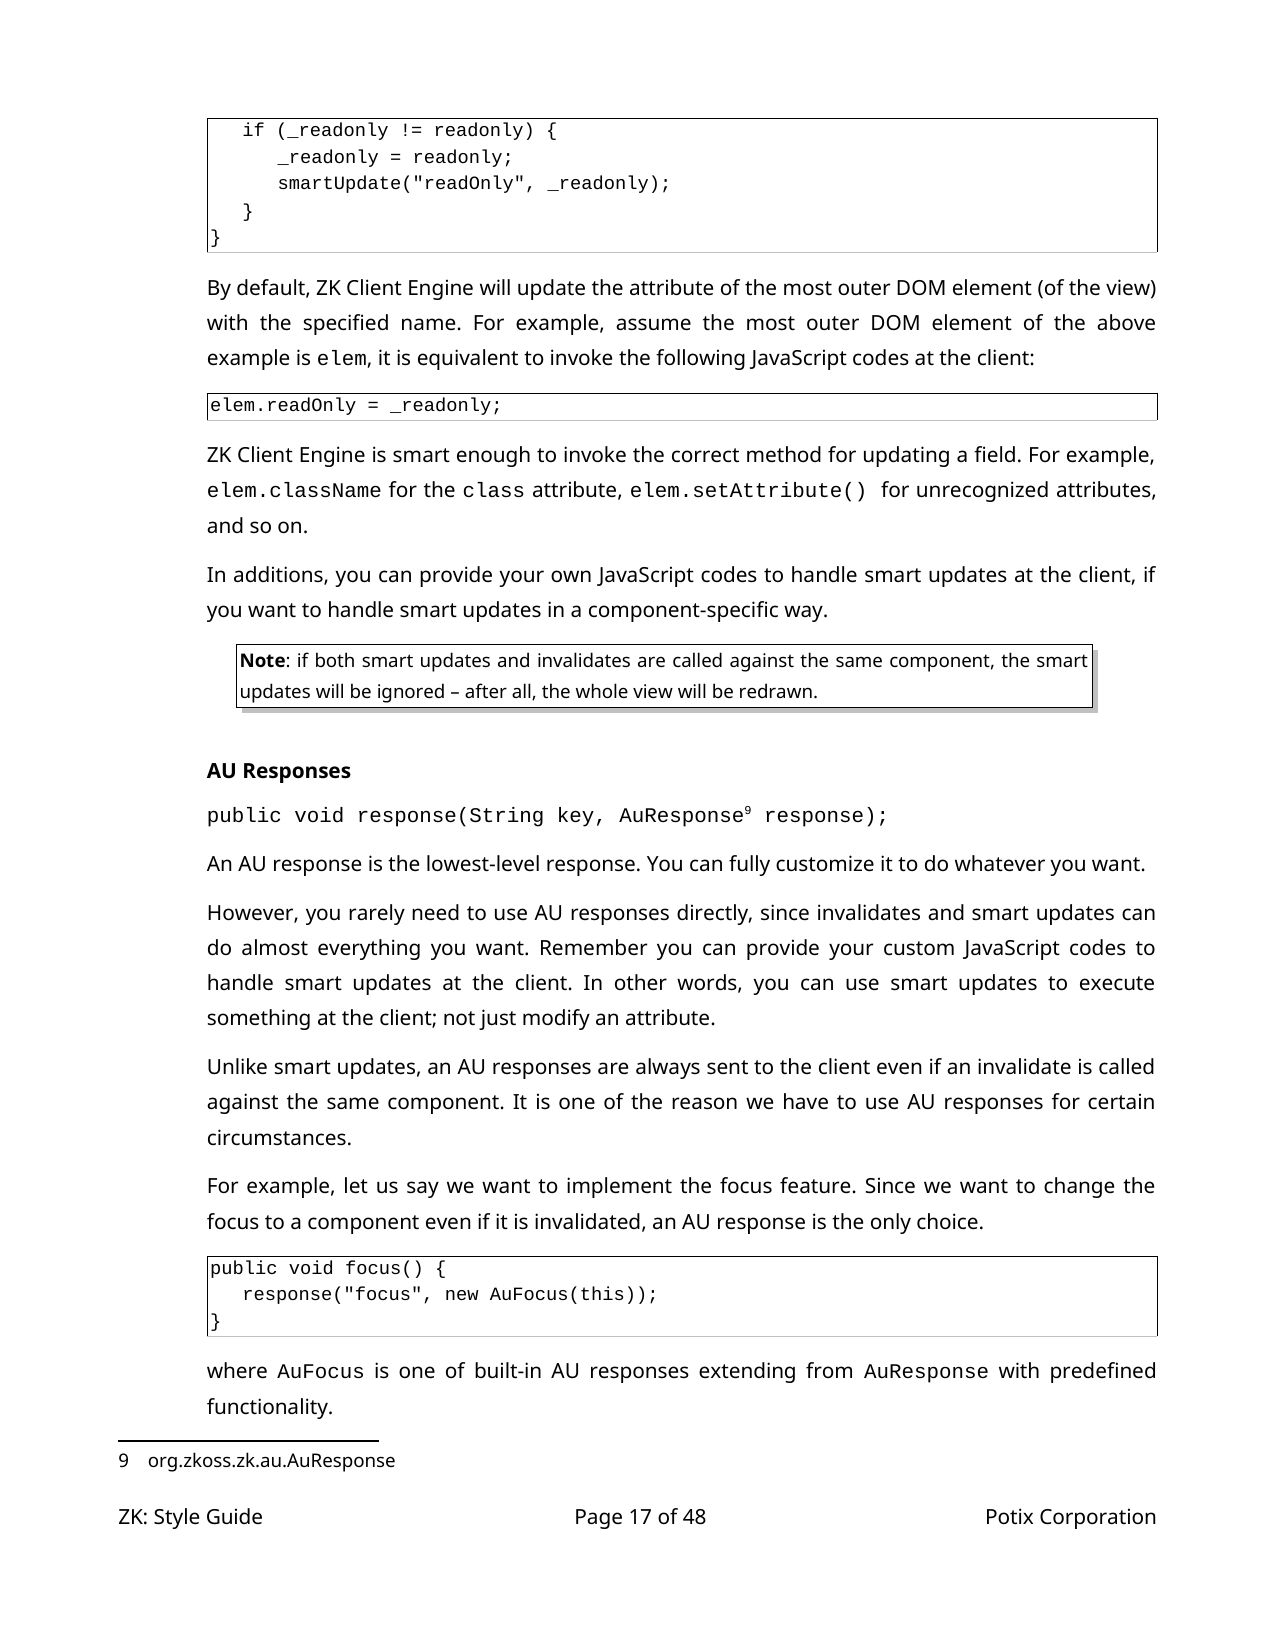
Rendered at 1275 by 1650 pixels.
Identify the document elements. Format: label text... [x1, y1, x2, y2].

text } } [208, 198, 1157, 252]
text elem.readOnly = _readonly; [208, 394, 1157, 420]
text if (_readonly != readonly) { _readonly = readonly; smartUpdate("readOnly", _readonly); [208, 119, 1157, 196]
text Note: if both smart updates and invalidates are called against the same component, the smart updates will be ignored – after all, the whole view will be redrawn. [237, 645, 1092, 707]
text public void focus() { response("focus", new AuFocus(this)); } [208, 1257, 1157, 1336]
subtitle AU Responses [207, 756, 1157, 784]
text In additions, you can provide your own JavaScript codes to handle smart updates at the client, if you want to handle smart updates in a component-specific way. [207, 560, 1157, 623]
text By default, ZK Client Engine will update the attribute of the most outer DOM element (of the view) with the specified name. For example, assume the most outer DOM element of the above example is elem, it is equivalent to invoke the following JavaScript codes at the client: [207, 273, 1157, 372]
text An AU response is the lowest-level response. You can fully customize it to do whatever you want. [207, 849, 1157, 877]
text where AuFocus is one of built-in AU responses extending from AuResponse with predefined functionality. [207, 1357, 1157, 1420]
text public void response(String key, AuResponse response); [207, 805, 1157, 828]
text ZK Client Engine is smart enough to invoke the correct method for updating a field. For example, elem.className for the class attribute, elem.setAttribute() for unrecognized attributes, and so on. [207, 440, 1157, 539]
text Unlike smart updates, an AU responses are always sent to the client even if an invalidate is called against the same component. It is one of the reason we have to use AU responses for certain circumstances. [207, 1052, 1157, 1151]
text org.zkoss.zk.au.AuResponse [118, 1447, 1157, 1473]
text However, you rarely need to use AU responses directly, since invalidates and smart updates can do almost everything you want. Remember you can provide your custom JavaScript codes to handle smart updates at the client. In other words, you can use smart updates to execute something at the client; not just modify an attribute. [207, 898, 1157, 1032]
text For example, let us say we want to implement the focus feature. Since we want to change the focus to a component even if it is invalidated, an AU response is the only choice. [207, 1172, 1157, 1235]
